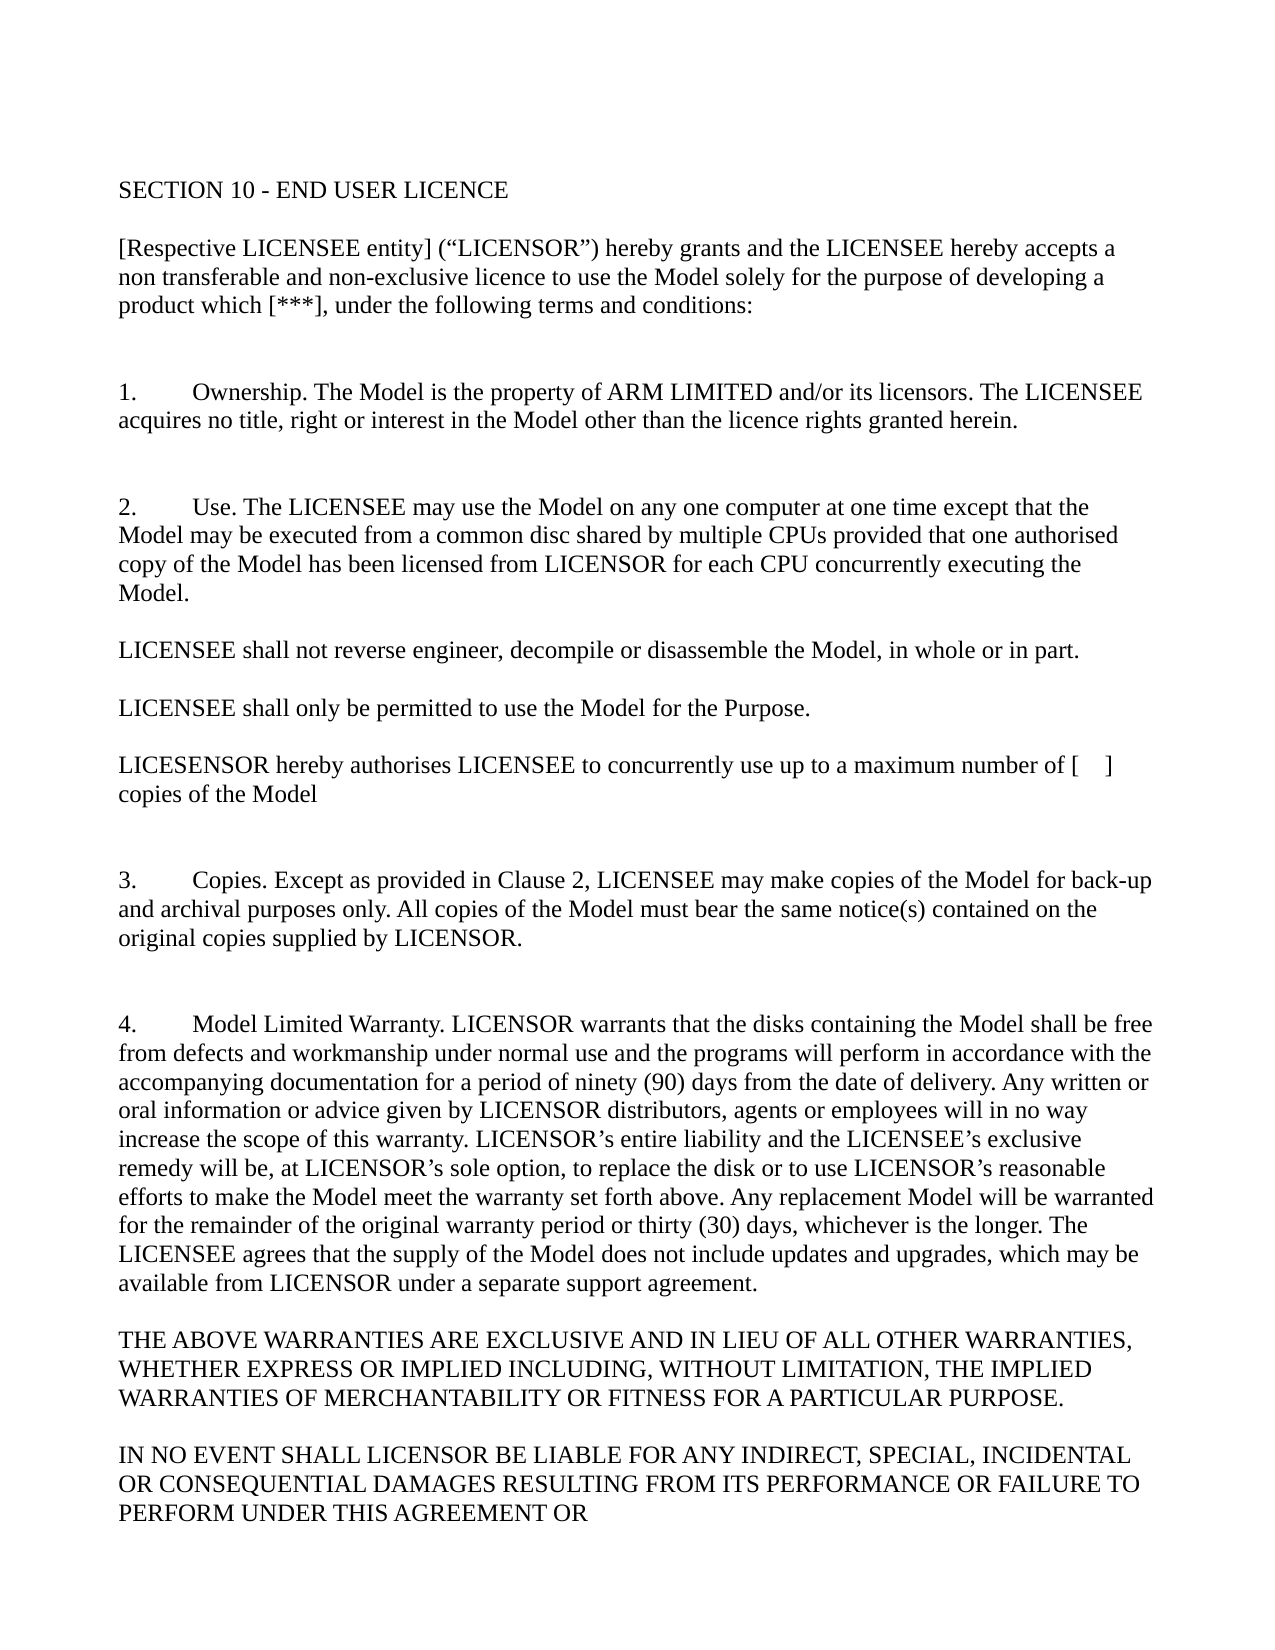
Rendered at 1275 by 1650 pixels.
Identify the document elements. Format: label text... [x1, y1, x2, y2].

text THE ABOVE WARRANTIES ARE EXCLUSIVE AND IN LIEU OF ALL OTHER WARRANTIES, WHETHER EXPRESS OR IMPLIED INCLUDING, WITHOUT LIMITATION, THE IMPLIED WARRANTIES OF MERCHANTABILITY OR FITNESS FOR A PARTICULAR PURPOSE. [118, 1326, 1157, 1412]
text LICENSEE shall not reverse engineer, decompile or disassemble the Model, in whole or in part. [118, 636, 1157, 664]
text 3. Copies. Except as provided in Clause 2, LICENSEE may make copies of the Model for back-up and archival purposes only. All copies of the Model must bear the same notice(s) contained on the original copies supplied by LICENSOR. [118, 866, 1157, 952]
text 4. Model Limited Warranty. LICENSOR warrants that the disks containing the Model shall be free from defects and workmanship under normal use and the programs will perform in accordance with the accompanying documentation for a period of ninety (90) days from the date of delivery. Any written or oral information or advice given by LICENSOR distributors, agents or employees will in no way increase the scope of this warranty. LICENSOR’s entire liability and the LICENSEE’s exclusive remedy will be, at LICENSOR’s sole option, to replace the disk or to use LICENSOR’s reasonable efforts to make the Model meet the warranty set forth above. Any replacement Model will be warranted for the remainder of the original warranty period or thirty (30) days, whichever is the longer. The LICENSEE agrees that the supply of the Model does not include updates and upgrades, which may be available from LICENSOR under a separate support agreement. [118, 1009, 1157, 1297]
text LICENSEE shall only be permitted to use the Model for the Purpose. [118, 693, 1157, 722]
text 2. Use. The LICENSEE may use the Model on any one computer at one time except that the Model may be executed from a common disc shared by multiple CPUs provided that one authorised copy of the Model has been licensed from LICENSOR for each CPU concurrently executing the Model. [118, 492, 1157, 607]
text LICESENSOR hereby authorises LICENSEE to concurrently use up to a maximum number of [ ] copies of the Model [118, 751, 1157, 808]
text SECTION 10 - END USER LICENCE [118, 176, 1157, 204]
text IN NO EVENT SHALL LICENSOR BE LIABLE FOR ANY INDIRECT, SPECIAL, INCIDENTAL OR CONSEQUENTIAL DAMAGES RESULTING FROM ITS PERFORMANCE OR FAILURE TO PERFORM UNDER THIS AGREEMENT OR [118, 1441, 1157, 1527]
text 1. Ownership. The Model is the property of ARM LIMITED and/or its licensors. The LICENSEE acquires no title, right or interest in the Model other than the licence rights granted herein. [118, 377, 1157, 434]
text [Respective LICENSEE entity] (“LICENSOR”) hereby grants and the LICENSEE hereby accepts a non transferable and non-exclusive licence to use the Model solely for the purpose of developing a product which [***], under the following terms and conditions: [118, 233, 1157, 319]
